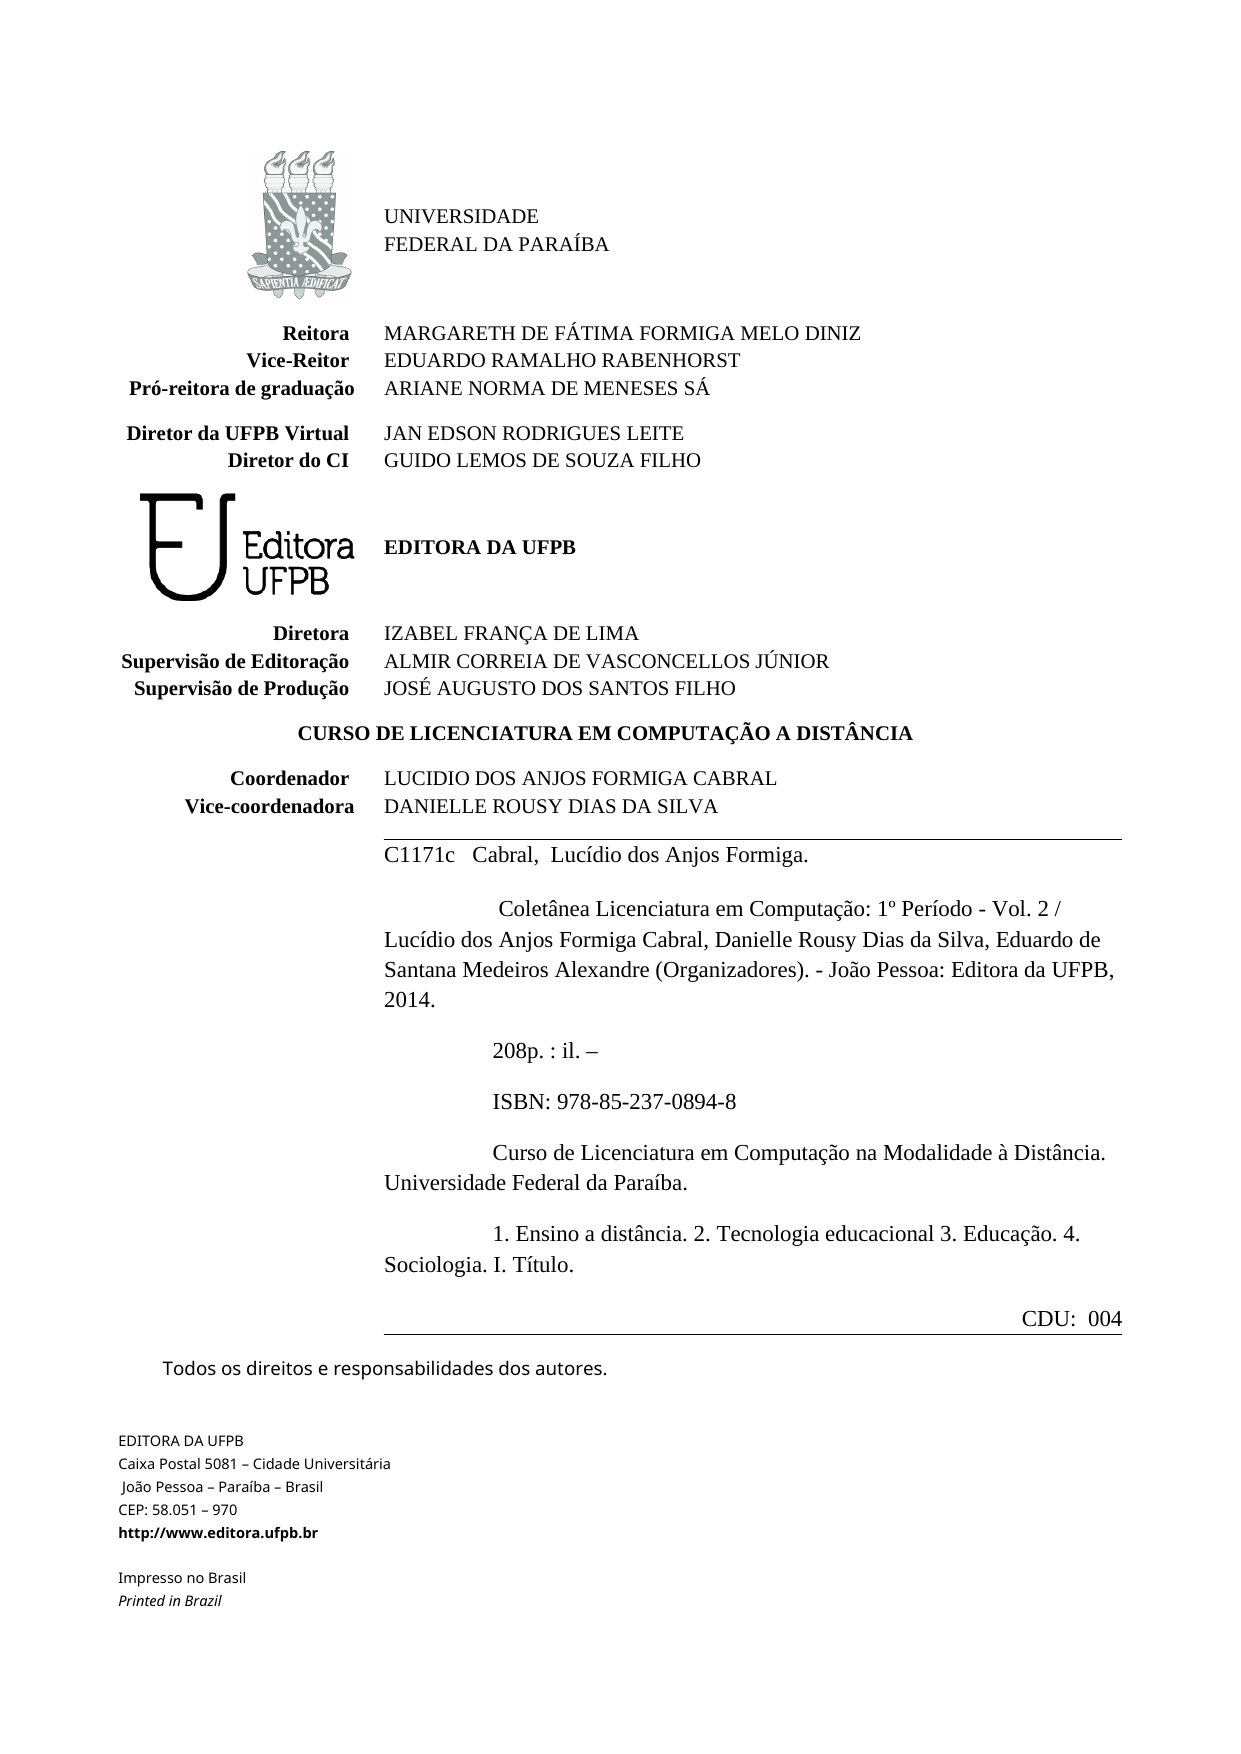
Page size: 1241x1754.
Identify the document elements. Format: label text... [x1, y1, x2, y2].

table_cell EDITORA DA UFPB [384, 493, 1122, 621]
text CEP: 58.051 – 970 [118, 1500, 1122, 1519]
table_cell [384, 1335, 1122, 1355]
text http://www.editora.ufpb.br [118, 1522, 1122, 1542]
picture [243, 148, 355, 300]
table_cell CURSO DE LICENCIATURA EM COMPUTAÇÃO A DISTÂNCIA [118, 721, 1122, 766]
table_cell [118, 493, 384, 621]
text João Pessoa – Paraíba – Brasil [118, 1477, 1122, 1497]
picture [140, 493, 355, 601]
table_cell [118, 839, 384, 1355]
table_cell C1171c Cabral, Lucídio dos Anjos Formiga. Coletânea Licenciatura em Computação: 1º Período - Vol. 2 / Lucídio dos Anjos Formiga Cabral, Danielle Rousy Dias da Silva, Eduardo de Santana Medeiros Alexandre (Organizadores). - João Pessoa: Editora da UFPB, 2014. 208p. : il. – ISBN: 978-85-237-0894-8 Curso de Licenciatura em Computação na Modalidade à Distância. Universidade Federal da Paraíba. 1. Ensino a distância. 2. Tecnologia educacional 3. Educação. 4. Sociologia. I. Título. CDU: 004 [384, 840, 1122, 1334]
table_cell Coordenador Vice-coordenadora [118, 766, 384, 838]
text Caixa Postal 5081 – Cidade Universitária [118, 1454, 1122, 1474]
table_cell MARGARETH DE FÁTIMA FORMIGA MELO DINIZ EDUARDO RAMALHO RABENHORST ARIANE NORMA DE MENESES SÁ [384, 321, 1122, 421]
table_cell Diretora Supervisão de Editoração Supervisão de Produção [118, 621, 384, 721]
text Printed in Brazil [118, 1591, 1122, 1611]
text EDITORA DA UFPB [118, 1431, 1122, 1451]
table_header [118, 149, 384, 321]
table_cell Reitora Vice-Reitor Pró-reitora de graduação [118, 321, 384, 421]
table_cell LUCIDIO DOS ANJOS FORMIGA CABRAL DANIELLE ROUSY DIAS DA SILVA [384, 766, 1122, 838]
text Todos os direitos e responsabilidades dos autores. [162, 1355, 1122, 1380]
table_header UNIVERSIDADE FEDERAL DA PARAÍBA [384, 149, 1122, 321]
table_cell JAN EDSON RODRIGUES LEITE GUIDO LEMOS DE SOUZA FILHO [384, 421, 1122, 493]
table_cell IZABEL FRANÇA DE LIMA ALMIR CORREIA DE VASCONCELLOS JÚNIOR JOSÉ AUGUSTO DOS SANTOS FILHO [384, 621, 1122, 721]
text Impresso no Brasil [118, 1568, 1122, 1588]
table_cell Diretor da UFPB Virtual Diretor do CI [118, 421, 384, 493]
